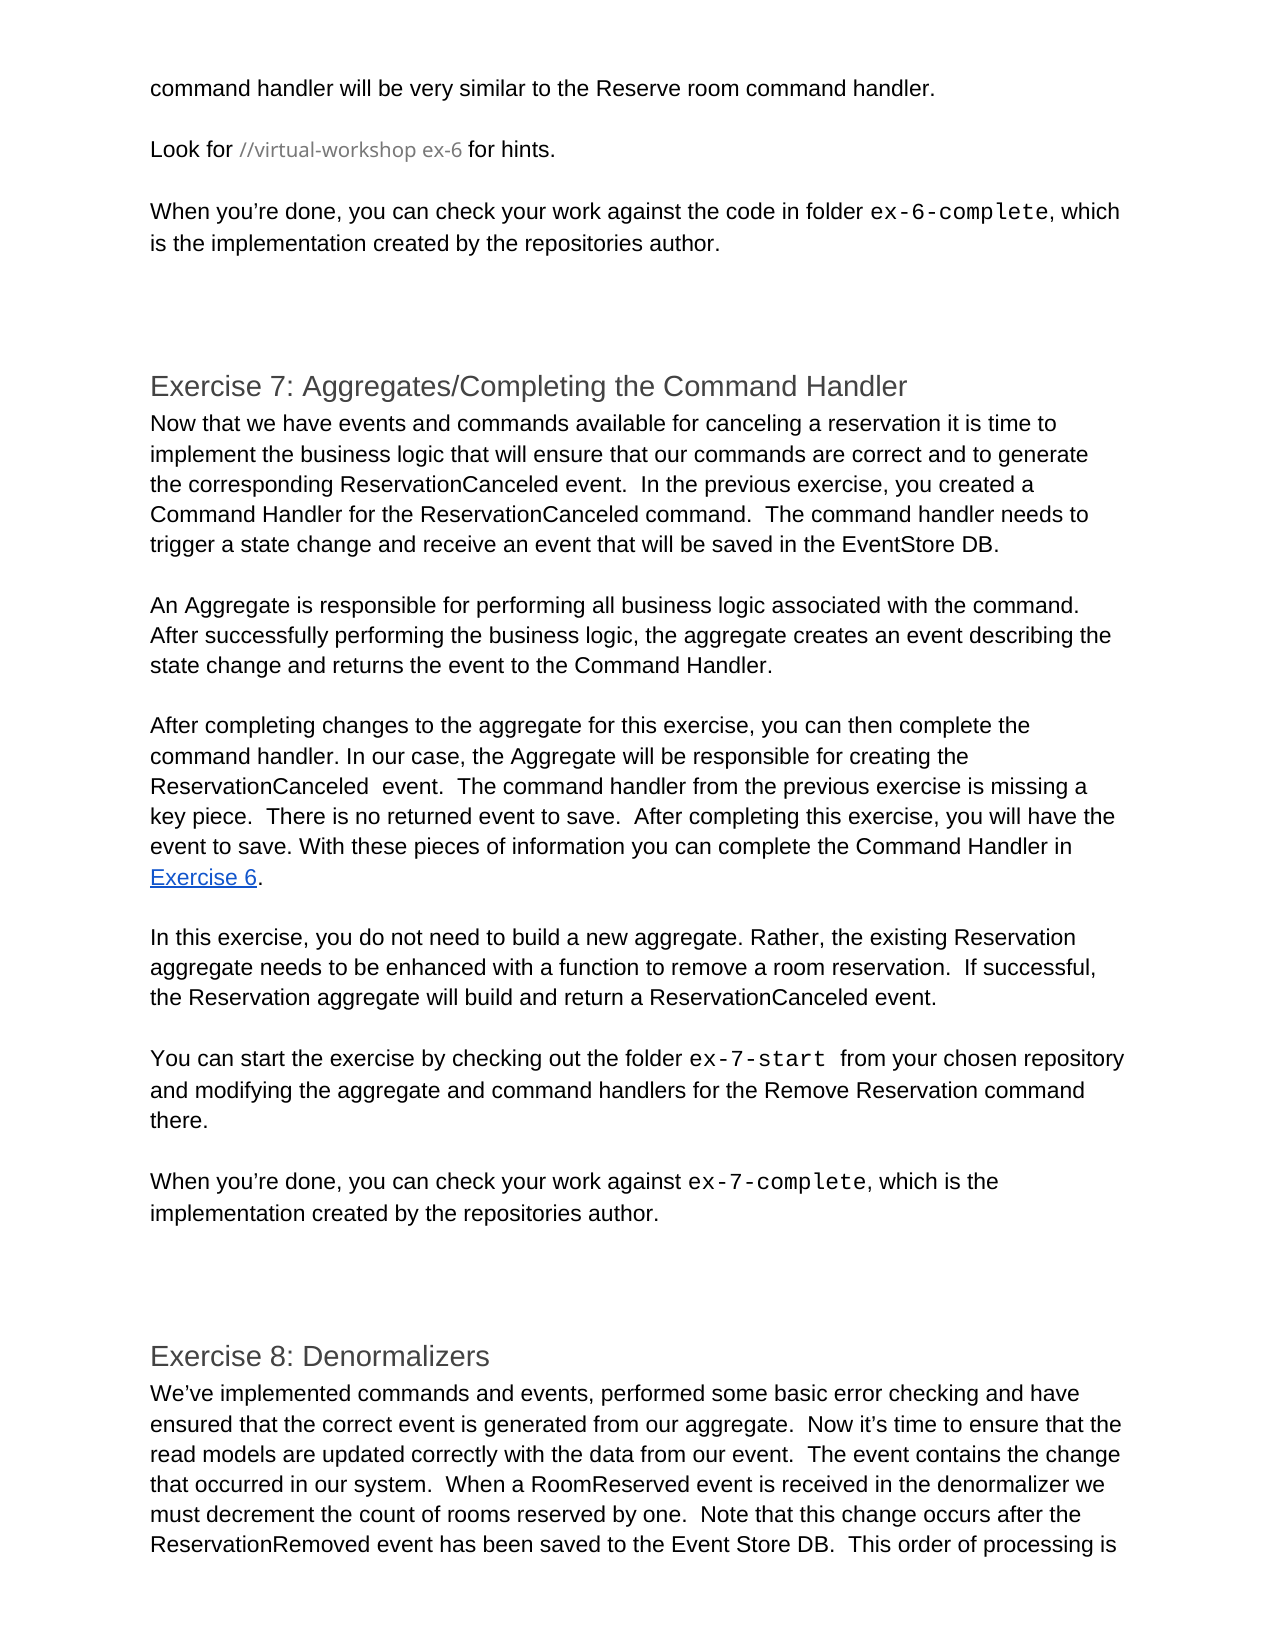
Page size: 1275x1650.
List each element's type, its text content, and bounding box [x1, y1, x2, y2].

text Now that we have events and commands available for canceling a reservation it is time to implement the business logic that will ensure that our commands are correct and to generate the corresponding ReservationCanceled event. In the previous exercise, you created a Command Handler for the ReservationCanceled command. The command handler needs to trigger a state change and receive an event that will be saved in the EventStore DB. [150, 410, 1125, 558]
text We’ve implemented commands and events, performed some basic error checking and have ensured that the correct event is generated from our aggregate. Now it’s time to ensure that the read models are updated correctly with the data from our event. The event contains the change that occurred in our system. When a RoomReserved event is received in the denormalizer we must decrement the count of rooms reserved by one. Note that this change occurs after the ReservationRemoved event has been saved to the Event Store DB. This order of processing is [150, 1380, 1125, 1558]
text You can start the exercise by checking out the folder ex-7-start from your chosen repository and modifying the aggregate and command handlers for the Remove Reservation command there. [150, 1045, 1125, 1133]
text After completing changes to the aggregate for this exercise, you can then complete the command handler. In our case, the Aggregate will be responsible for creating the ReservationCanceled event. The command handler from the previous exercise is missing a key piece. There is no returned event to save. After completing this exercise, you will have the event to save. With these pieces of information you can complete the Command Handler in Exercise 6. [150, 712, 1125, 890]
text In this exercise, you do not need to build a new aggregate. Rather, the existing Reservation aggregate needs to be enhanced with a function to remove a room reservation. If successful, the Reservation aggregate will build and return a ReservationCanceled event. [150, 924, 1125, 1011]
text command handler will be very similar to the Reserve room command handler. [150, 75, 1125, 101]
text When you’re done, you can check your work against the code in folder ex-6-complete, which is the implementation created by the repositories author. [150, 198, 1125, 256]
text When you’re done, you can check your work against ex-7-complete, which is the implementation created by the repositories author. [150, 1168, 1125, 1226]
text An Aggregate is responsible for performing all business logic associated with the command. After successfully performing the business logic, the aggregate creates an event describing the state change and returns the event to the Command Handler. [150, 592, 1125, 678]
text Look for //virtual-workshop ex-6 for hints. [150, 135, 1125, 163]
text Exercise 8: Denormalizers [150, 1338, 1125, 1372]
text Exercise 7: Aggregates/Completing the Command Handler [150, 368, 1125, 402]
